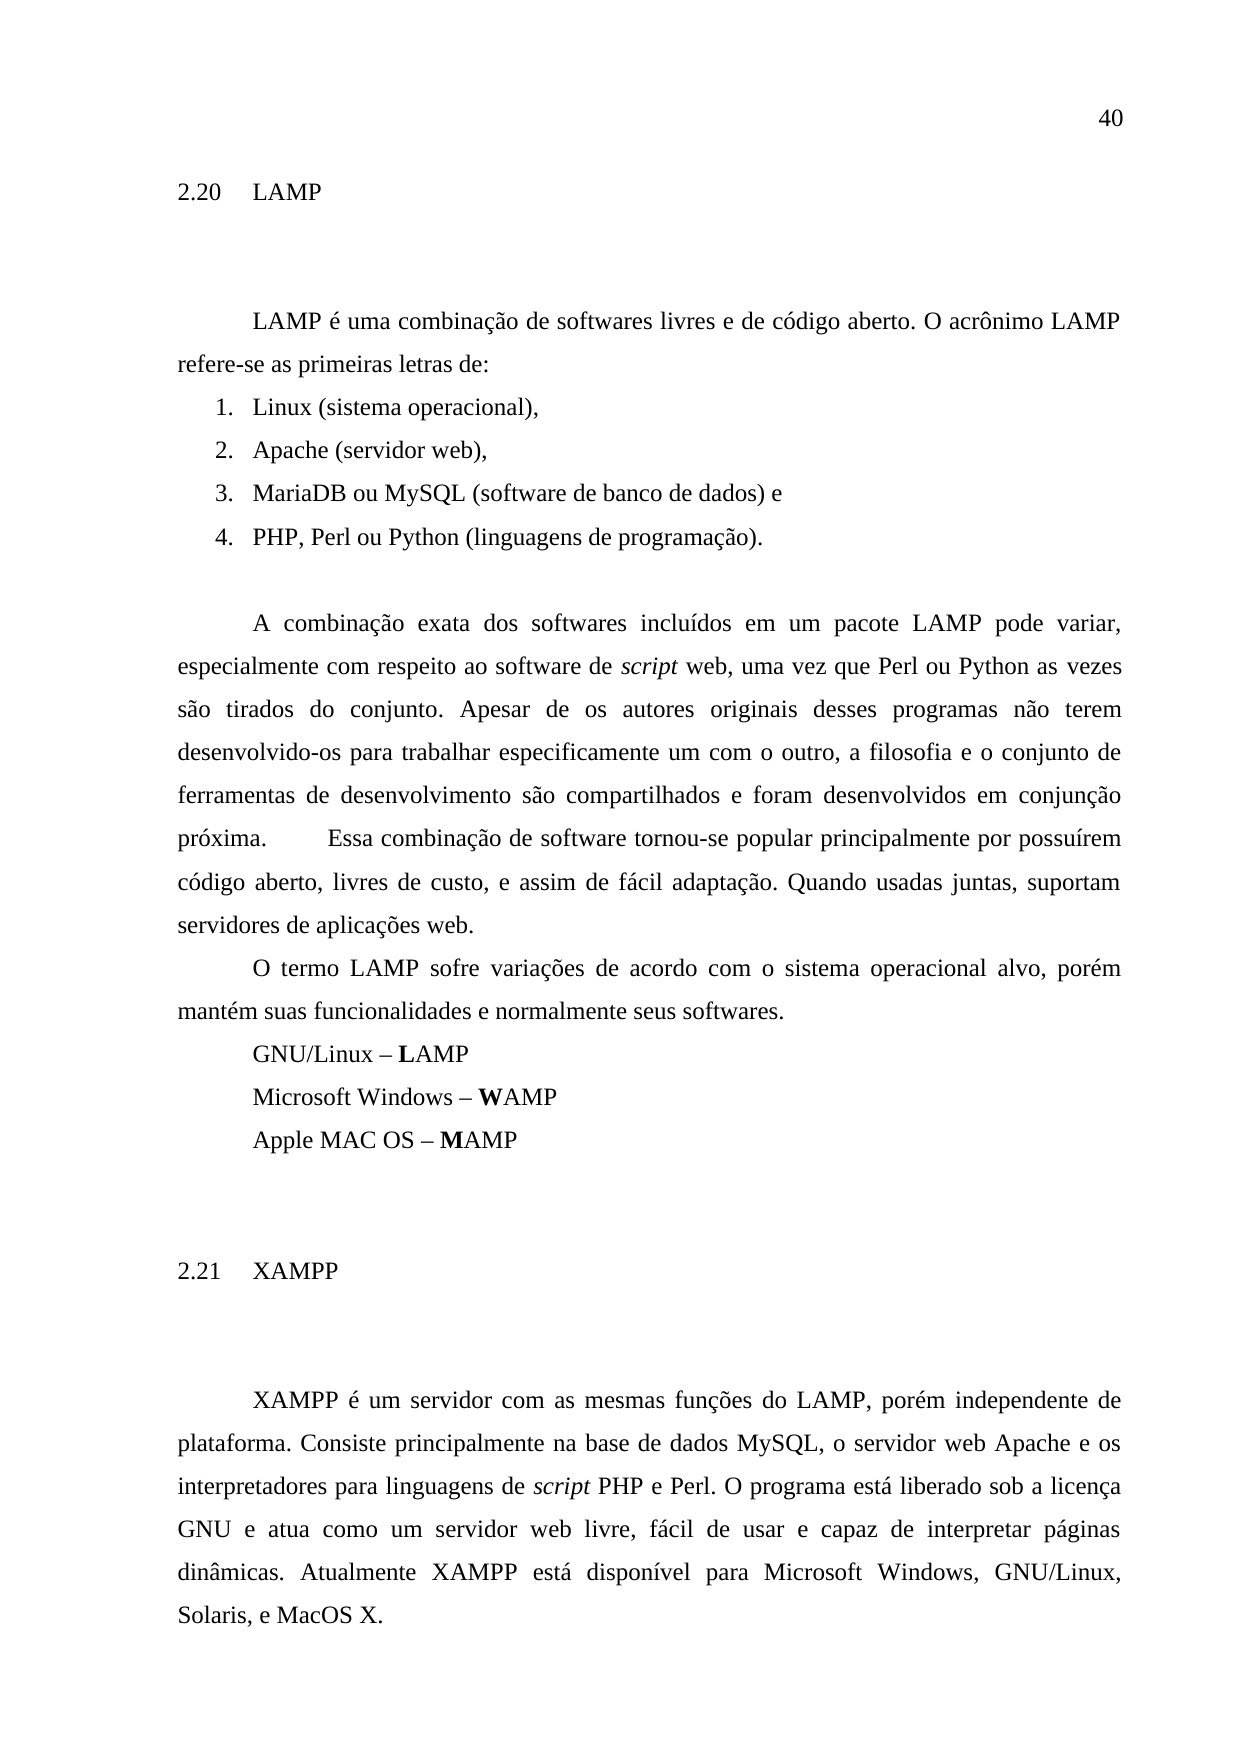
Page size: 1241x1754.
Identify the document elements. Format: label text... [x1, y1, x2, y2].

text A combinação exata dos softwares incluídos em um pacote LAMP pode variar, especialmente com respeito ao software de script web, uma vez que Perl ou Python as vezes são tirados do conjunto. Apesar de os autores originais desses programas não terem desenvolvido-os para trabalhar especificamente um com o outro, a filosofia e o conjunto de ferramentas de desenvolvimento são compartilhados e foram desenvolvidos em conjunção próxima. Essa combinação de software tornou-se popular principalmente por possuírem código aberto, livres de custo, e assim de fácil adaptação. Quando usadas juntas, suportam servidores de aplicações web. [177, 608, 1122, 938]
list PHP, Perl ou Python (linguagens de programação). [215, 522, 1122, 550]
text Apple MAC OS – MAMP [177, 1125, 1122, 1154]
list Linux (sistema operacional), [215, 392, 1122, 421]
list MariaDB ou MySQL (software de banco de dados) e [215, 478, 1122, 507]
subtitle XAMPP [177, 1256, 1122, 1285]
list Apache (servidor web), [215, 435, 1122, 464]
text O termo LAMP sofre variações de acordo com o sistema operacional alvo, porém mantém suas funcionalidades e normalmente seus softwares. [177, 953, 1122, 1025]
text Microsoft Windows – WAMP [177, 1082, 1122, 1111]
text LAMP é uma combinação de softwares livres e de código aberto. O acrônimo LAMP refere-se as primeiras letras de: [177, 306, 1122, 378]
text GNU/Linux – LAMP [177, 1039, 1122, 1068]
subtitle LAMP [177, 177, 1122, 206]
text XAMPP é um servidor com as mesmas funções do LAMP, porém independente de plataforma. Consiste principalmente na base de dados MySQL, o servidor web Apache e os interpretadores para linguagens de script PHP e Perl. O programa está liberado sob a licença GNU e atua como um servidor web livre, fácil de usar e capaz de interpretar páginas dinâmicas. Atualmente XAMPP está disponível para Microsoft Windows, GNU/Linux, Solaris, e MacOS X. [177, 1385, 1122, 1629]
